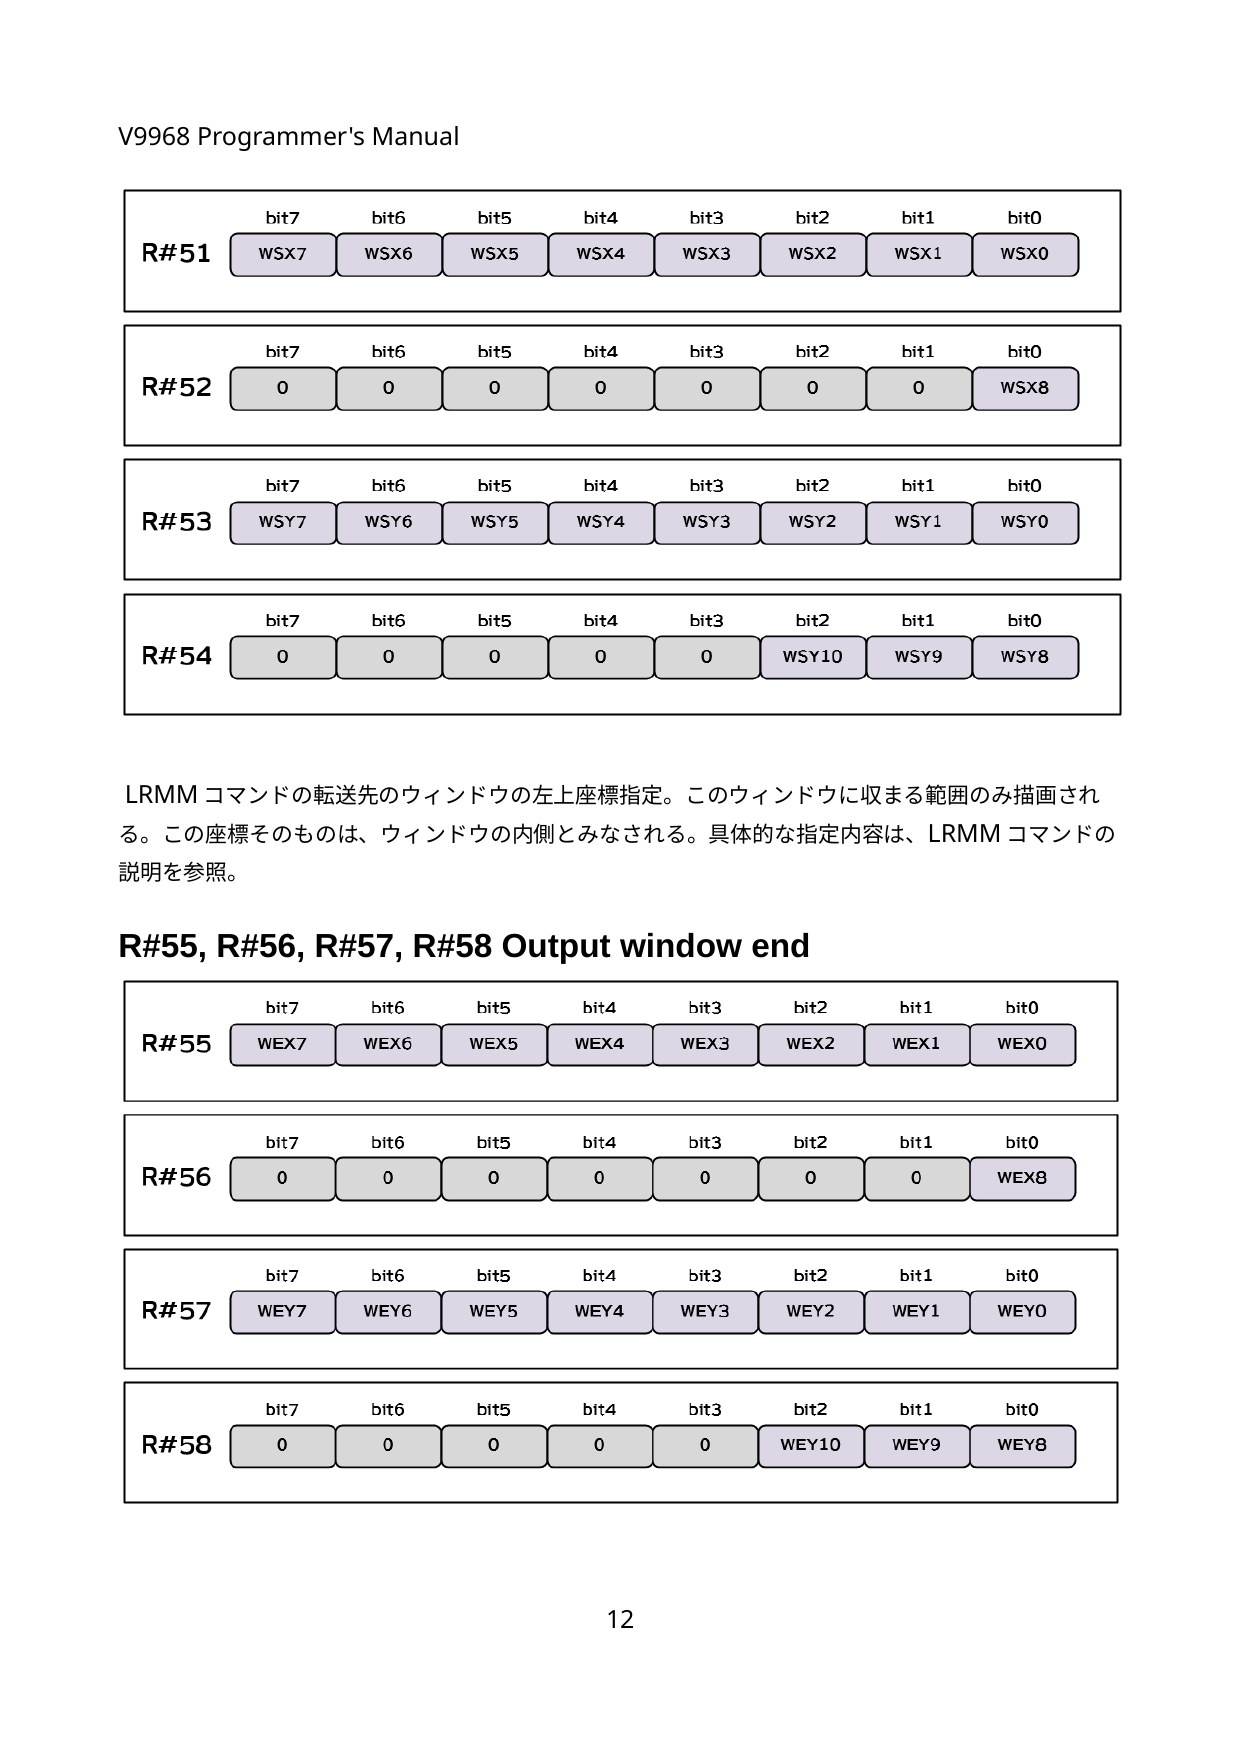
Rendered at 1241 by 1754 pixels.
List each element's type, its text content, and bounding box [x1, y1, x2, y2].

picture [118, 975, 1123, 1507]
picture [118, 183, 1123, 718]
text LRMMコマンドの転送先のウィンドウの左上座標指定。このウィンドウに収まる範囲のみ描画される。この座標そのものは、ウィンドウの内側とみなされる。具体的な指定内容は、LRMMコマンドの説明を参照。 [118, 777, 1122, 886]
subtitle R#55, R#56, R#57, R#58 Output window end [118, 926, 1122, 965]
